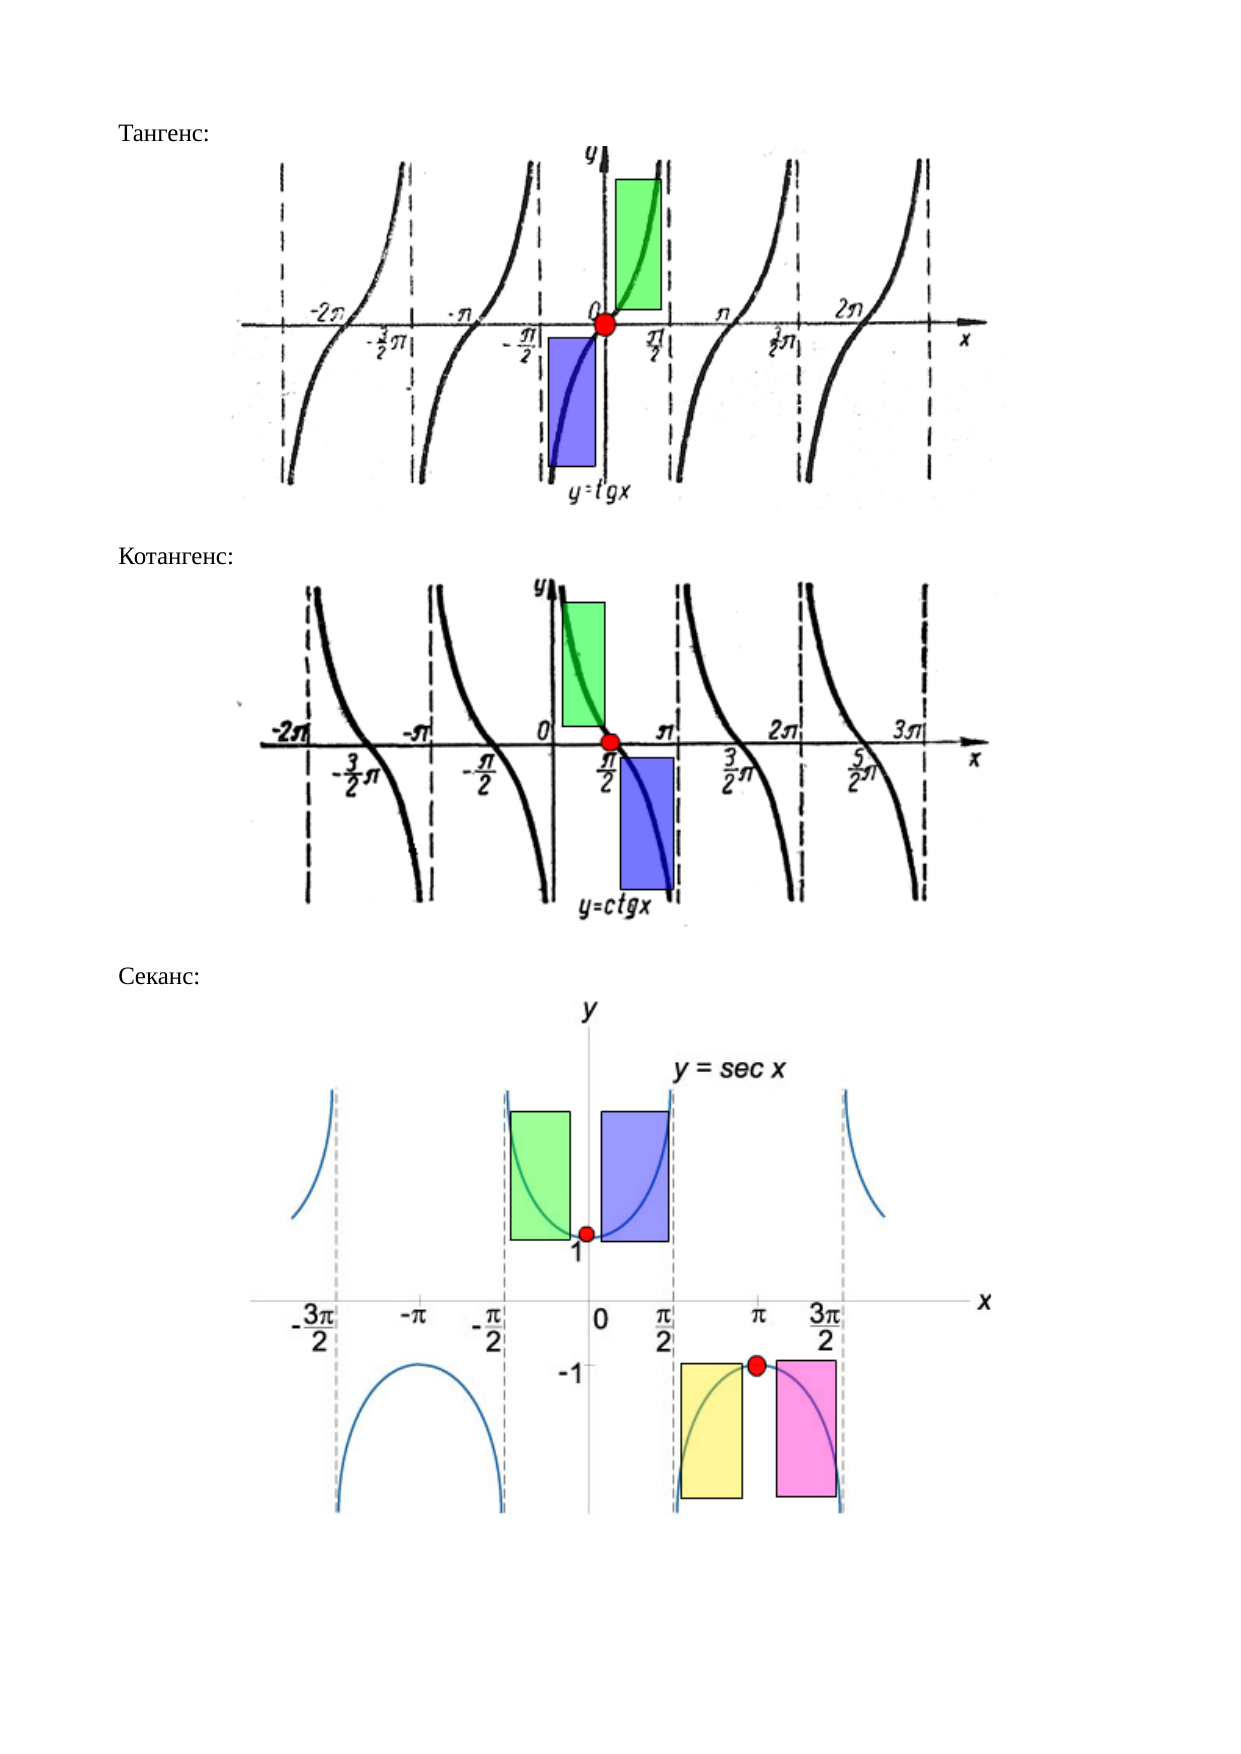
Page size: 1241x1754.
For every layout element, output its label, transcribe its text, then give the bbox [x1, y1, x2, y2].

picture [249, 990, 992, 1515]
picture [229, 146, 1011, 513]
picture [229, 570, 1011, 933]
text Cеканс: [118, 961, 1122, 990]
text Котангенс: [118, 541, 1122, 570]
text Тангенс: [118, 118, 1122, 147]
